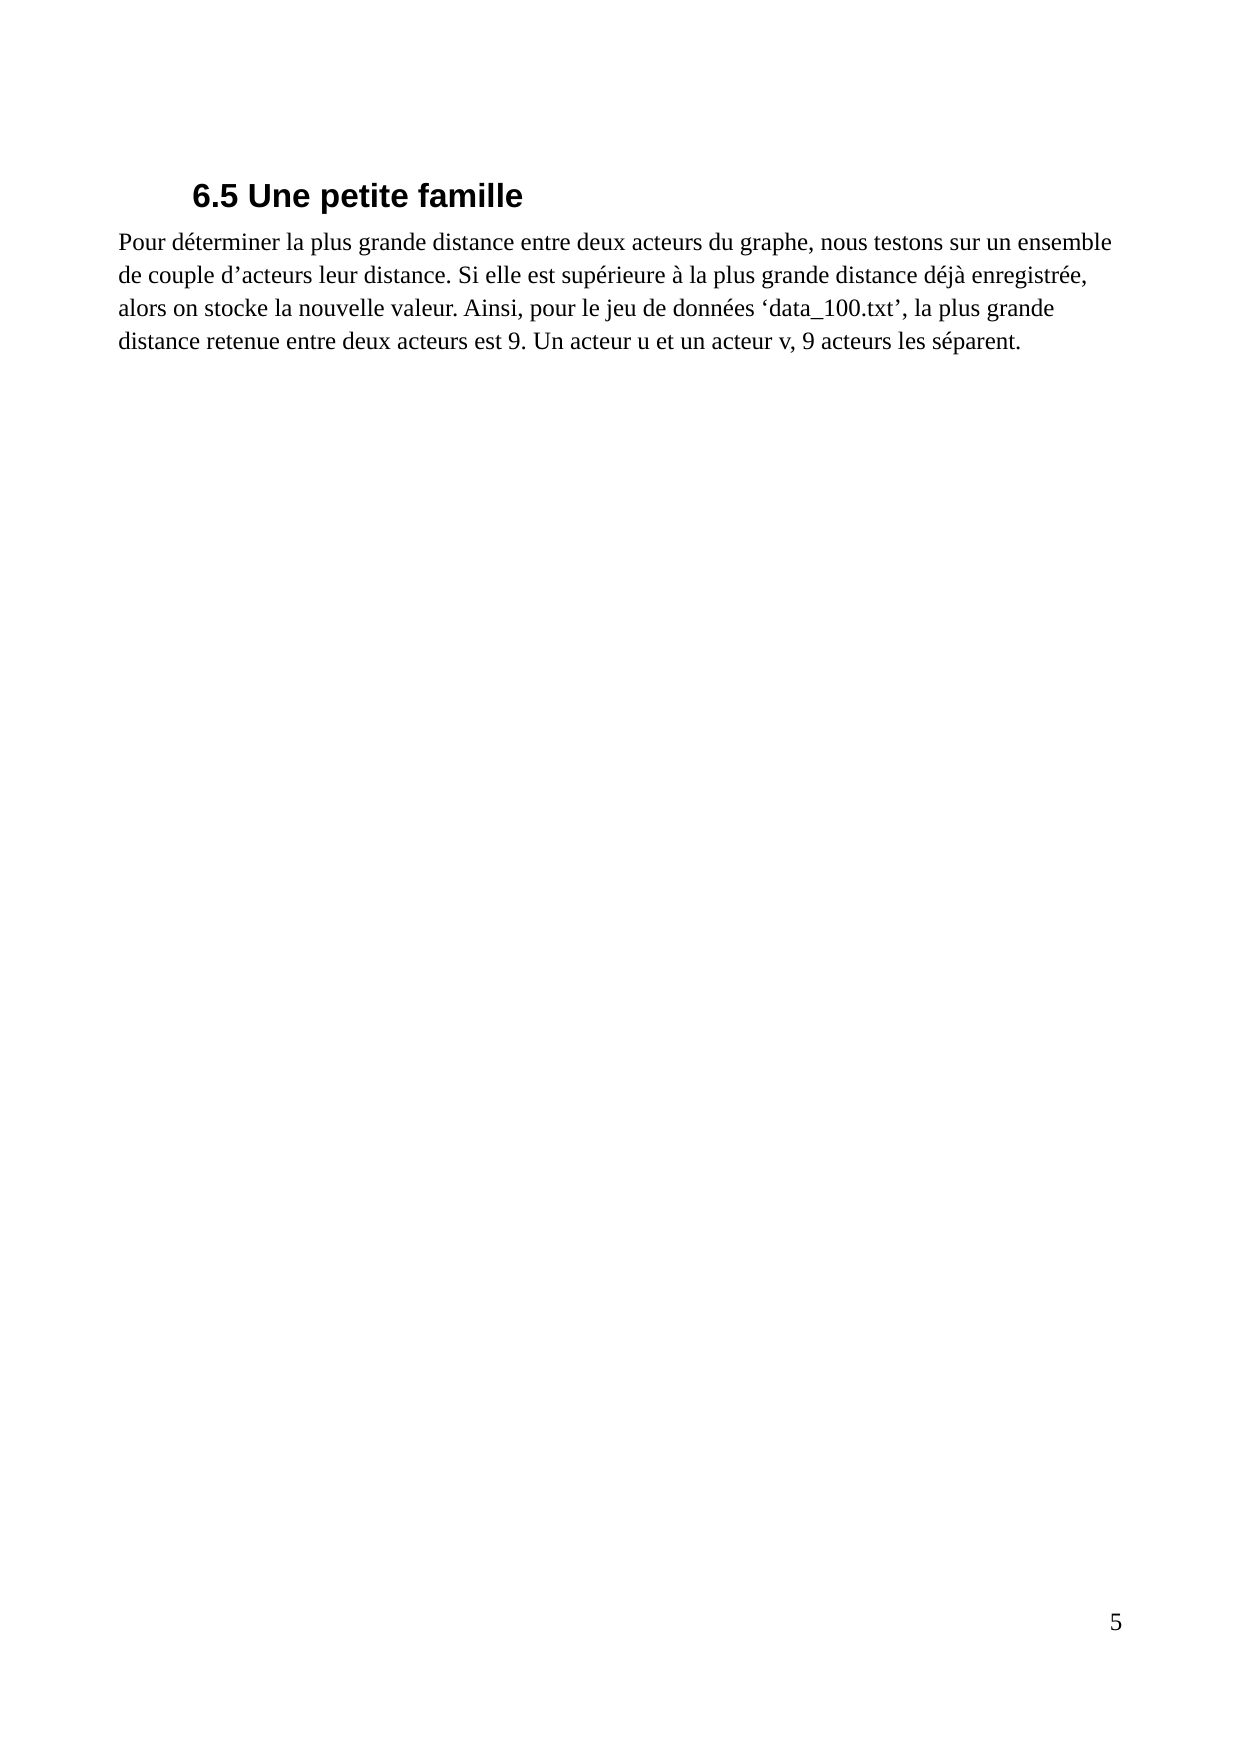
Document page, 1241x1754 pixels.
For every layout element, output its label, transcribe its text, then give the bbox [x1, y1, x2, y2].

subtitle 6.5 Une petite famille [118, 176, 1122, 215]
text Pour déterminer la plus grande distance entre deux acteurs du graphe, nous testons sur un ensemble de couple d’acteurs leur distance. Si elle est supérieure à la plus grande distance déjà enregistrée, alors on stocke la nouvelle valeur. Ainsi, pour le jeu de données ‘data_100.txt’, la plus grande distance retenue entre deux acteurs est 9. Un acteur u et un acteur v, 9 acteurs les séparent. [118, 227, 1122, 355]
